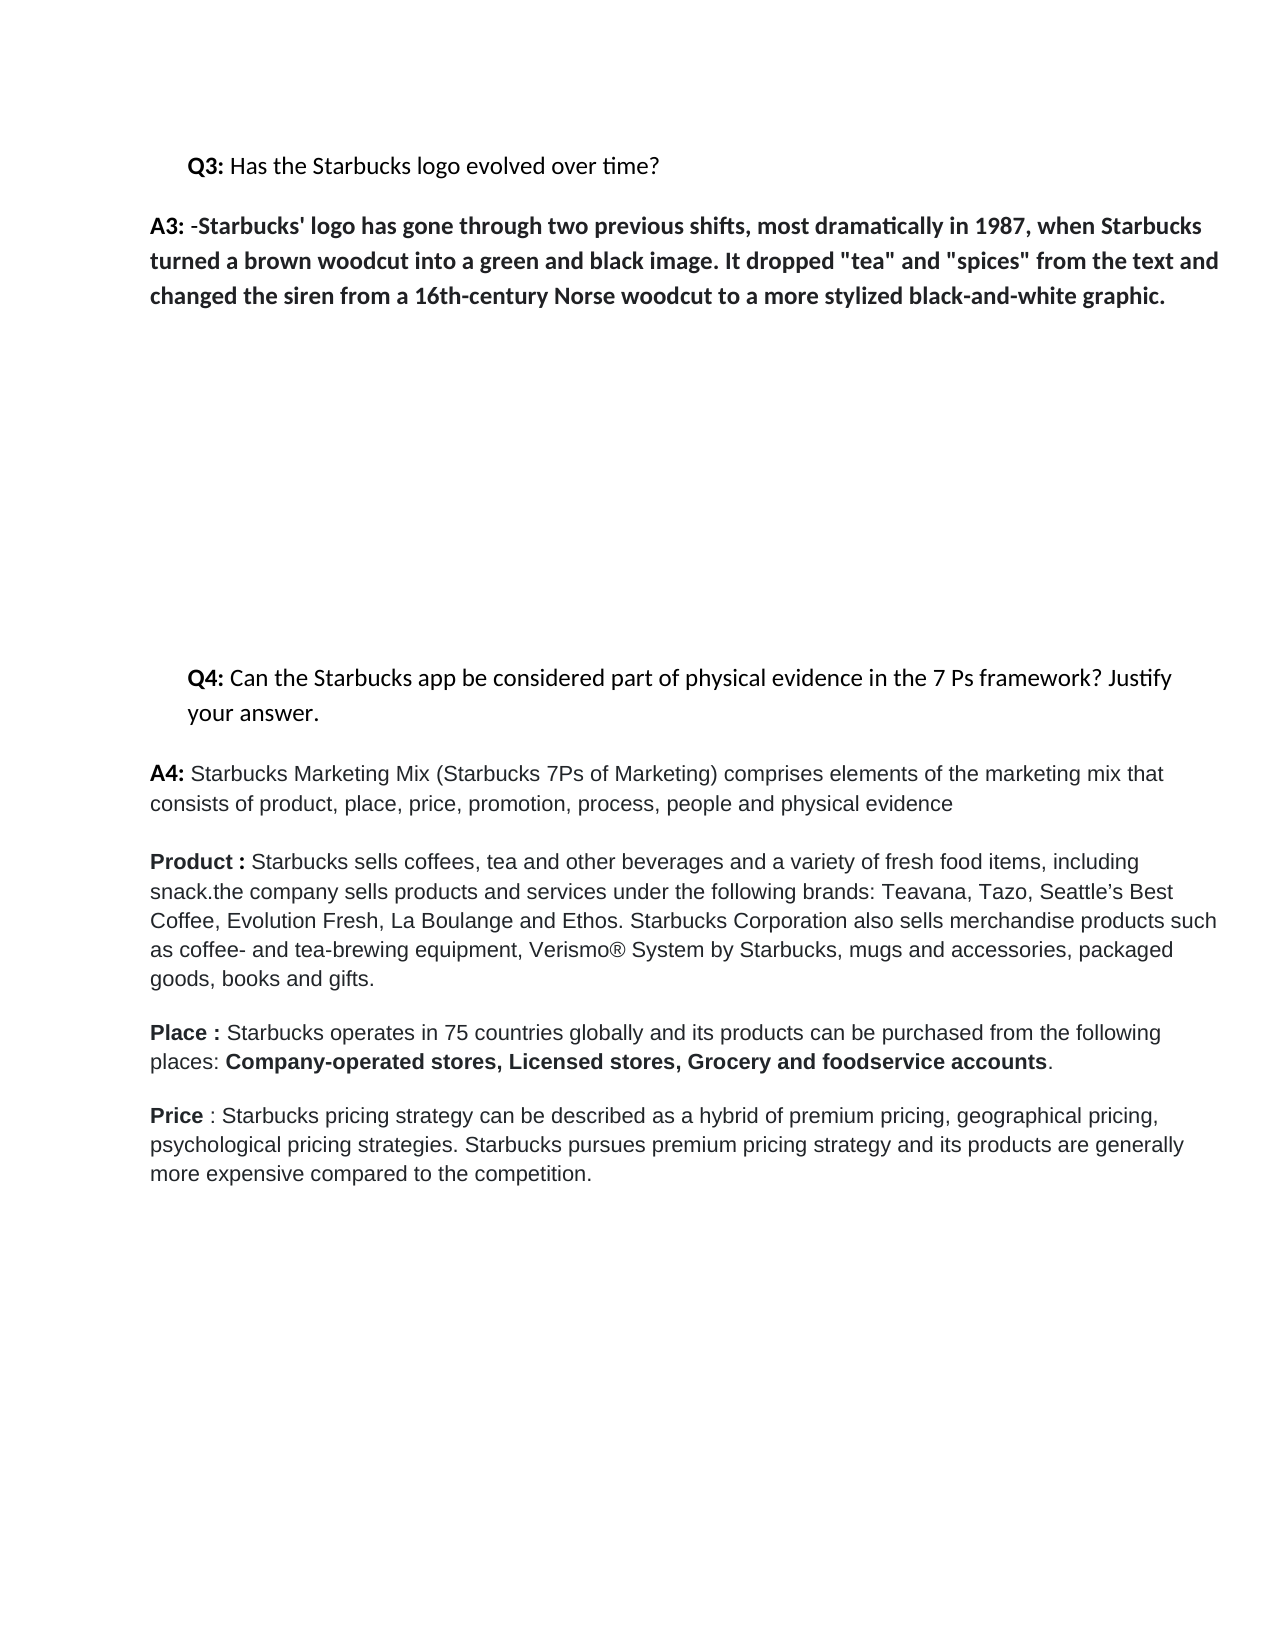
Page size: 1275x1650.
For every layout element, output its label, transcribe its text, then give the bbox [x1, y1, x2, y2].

text Q3: Has the Starbucks logo evolved over time? [187, 150, 1224, 181]
text A4: Starbucks Marketing Mix (Starbucks 7Ps of Marketing) comprises elements of the marketing mix that consists of product, place, price, promotion, process, people and physical evidence [150, 757, 1224, 816]
text Product : Starbucks sells coffees, tea and other beverages and a variety of fresh food items, including snack.the company sells products and services under the following brands: Teavana, Tazo, Seattle’s Best Coffee, Evolution Fresh, La Boulange and Ethos. Starbucks Corporation also sells merchandise products such as coffee- and tea-brewing equipment, Verismo® System by Starbucks, mugs and accessories, packaged goods, books and gifts. [150, 845, 1224, 991]
text Q4: Can the Starbucks app be considered part of physical evidence in the 7 Ps framework? Justify your answer. [187, 662, 1224, 727]
text Place : Starbucks operates in 75 countries globally and its products can be purchased from the following places: Company-operated stores, Licensed stores, Grocery and foodservice accounts. [150, 1020, 1224, 1074]
text Price : Starbucks pricing strategy can be described as a hybrid of premium pricing, geographical pricing, psychological pricing strategies. Starbucks pursues premium pricing strategy and its products are generally more expensive compared to the competition. [150, 1103, 1224, 1186]
text A3: -Starbucks' logo has gone through two previous shifts, most dramatically in 1987, when Starbucks turned a brown woodcut into a green and black image. It dropped "tea" and "spices" from the text and changed the siren from a 16th-century Norse woodcut to a more stylized black-and-white graphic. [150, 210, 1224, 632]
